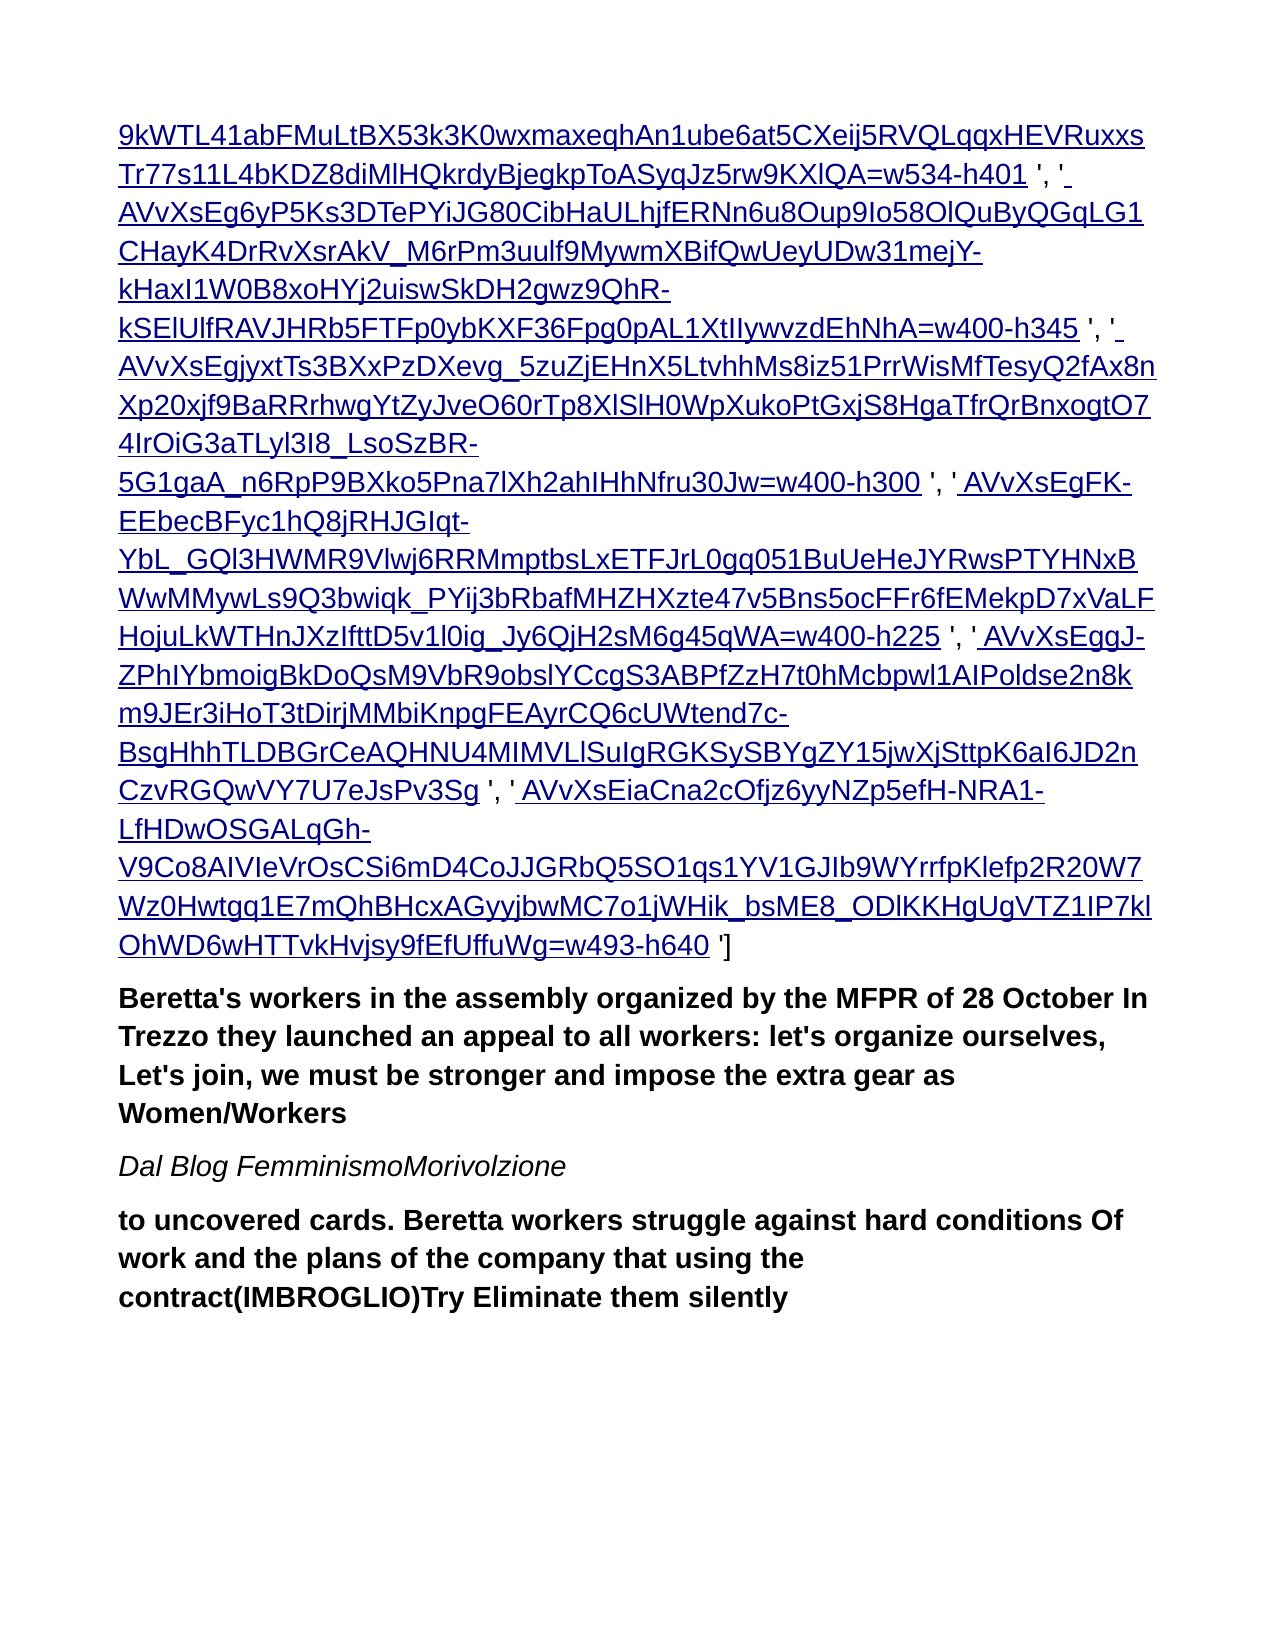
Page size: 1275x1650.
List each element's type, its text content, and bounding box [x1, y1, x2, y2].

text to uncovered cards. Beretta workers struggle against hard conditions Of work and the plans of the company that using the contract(IMBROGLIO)Try Eliminate them silently [118, 1202, 1157, 1313]
text Beretta's workers in the assembly organized by the MFPR of 28 October In Trezzo they launched an appeal to all workers: let's organize ourselves, Let's join, we must be stronger and impose the extra gear as Women/Workers [118, 981, 1157, 1130]
text 9kWTL41abFMuLtBX53k3K0wxmaxeqhAn1ube6at5CXeij5RVQLqqxHEVRuxxsTr77s11L4bKDZ8diMlHQkrdyBjegkpToASyqJz5rw9KXlQA=w534-h401 ', ' AVvXsEg6yP5Ks3DTePYiJG80CibHaULhjfERNn6u8Oup9Io58OlQuByQGqLG1CHayK4DrRvXsrAkV_M6rPm3uulf9MywmXBifQwUeyUDw31mejY-kHaxI1W0B8xoHYj2uiswSkDH2gwz9QhR-kSElUlfRAVJHRb5FTFp0ybKXF36Fpg0pAL1XtIIywvzdEhNhA=w400-h345 ', ' AVvXsEgjyxtTs3BXxPzDXevg_5zuZjEHnX5LtvhhMs8iz51PrrWisMfTesyQ2fAx8n [118, 118, 1157, 379]
text Dal Blog FemminismoMorivolzione [118, 1149, 1157, 1183]
text Xp20xjf9BaRRrhwgYtZyJveO60rTp8XlSlH0WpXukoPtGxjS8HgaTfrQrBnxogtO74IrOiG3aTLyl3I8_LsoSzBR-5G1gaA_n6RpP9BXko5Pna7lXh2ahIHhNfru30Jw=w400-h300 ', ' AVvXsEgFK-EEbecBFyc1hQ8jRHJGIqt-YbL_GQl3HWMR9Vlwj6RRMmptbsLxETFJrL0gq051BuUeHeJYRwsPTYHNxBWwMMywLs9Q3bwiqk_PYij3bRbafMHZHXzte47v5Bns5ocFFr6fEMekpD7xVaLFHojuLkWTHnJXzIfttD5v1l0ig_Jy6QjH2sM6g45qWA=w400-h225 ', ' AVvXsEggJ-ZPhIYbmoigBkDoQsM9VbR9obslYCcgS3ABPfZzH7t0hMcbpwl1AIPoldse2n8km9JEr3iHoT3tDirjMMbiKnpgFEAyrCQ6cUWtend7c-BsgHhhTLDBGrCeAQHNU4MIMVLlSuIgRGKSySBYgZY15jwXjSttpK6aI6JD2nCzvRGQwVY7U7eJsPv3Sg ', ' AVvXsEiaCna2cOfjz6yyNZp5efH-NRA1-LfHDwOSGALqGh-V9Co8AIVIeVrOsCSi6mD4CoJJGRbQ5SO1qs1YV1GJIb9WYrrfpKlefp2R20W7Wz0Hwtgq1E7mQhBHcxAGyyjbwMC7o1jWHik_bsME8_ODlKKHgUgVTZ1IP7klOhWD6wHTTvkHvjsy9fEfUffuWg=w493-h640 '] [118, 380, 1157, 961]
